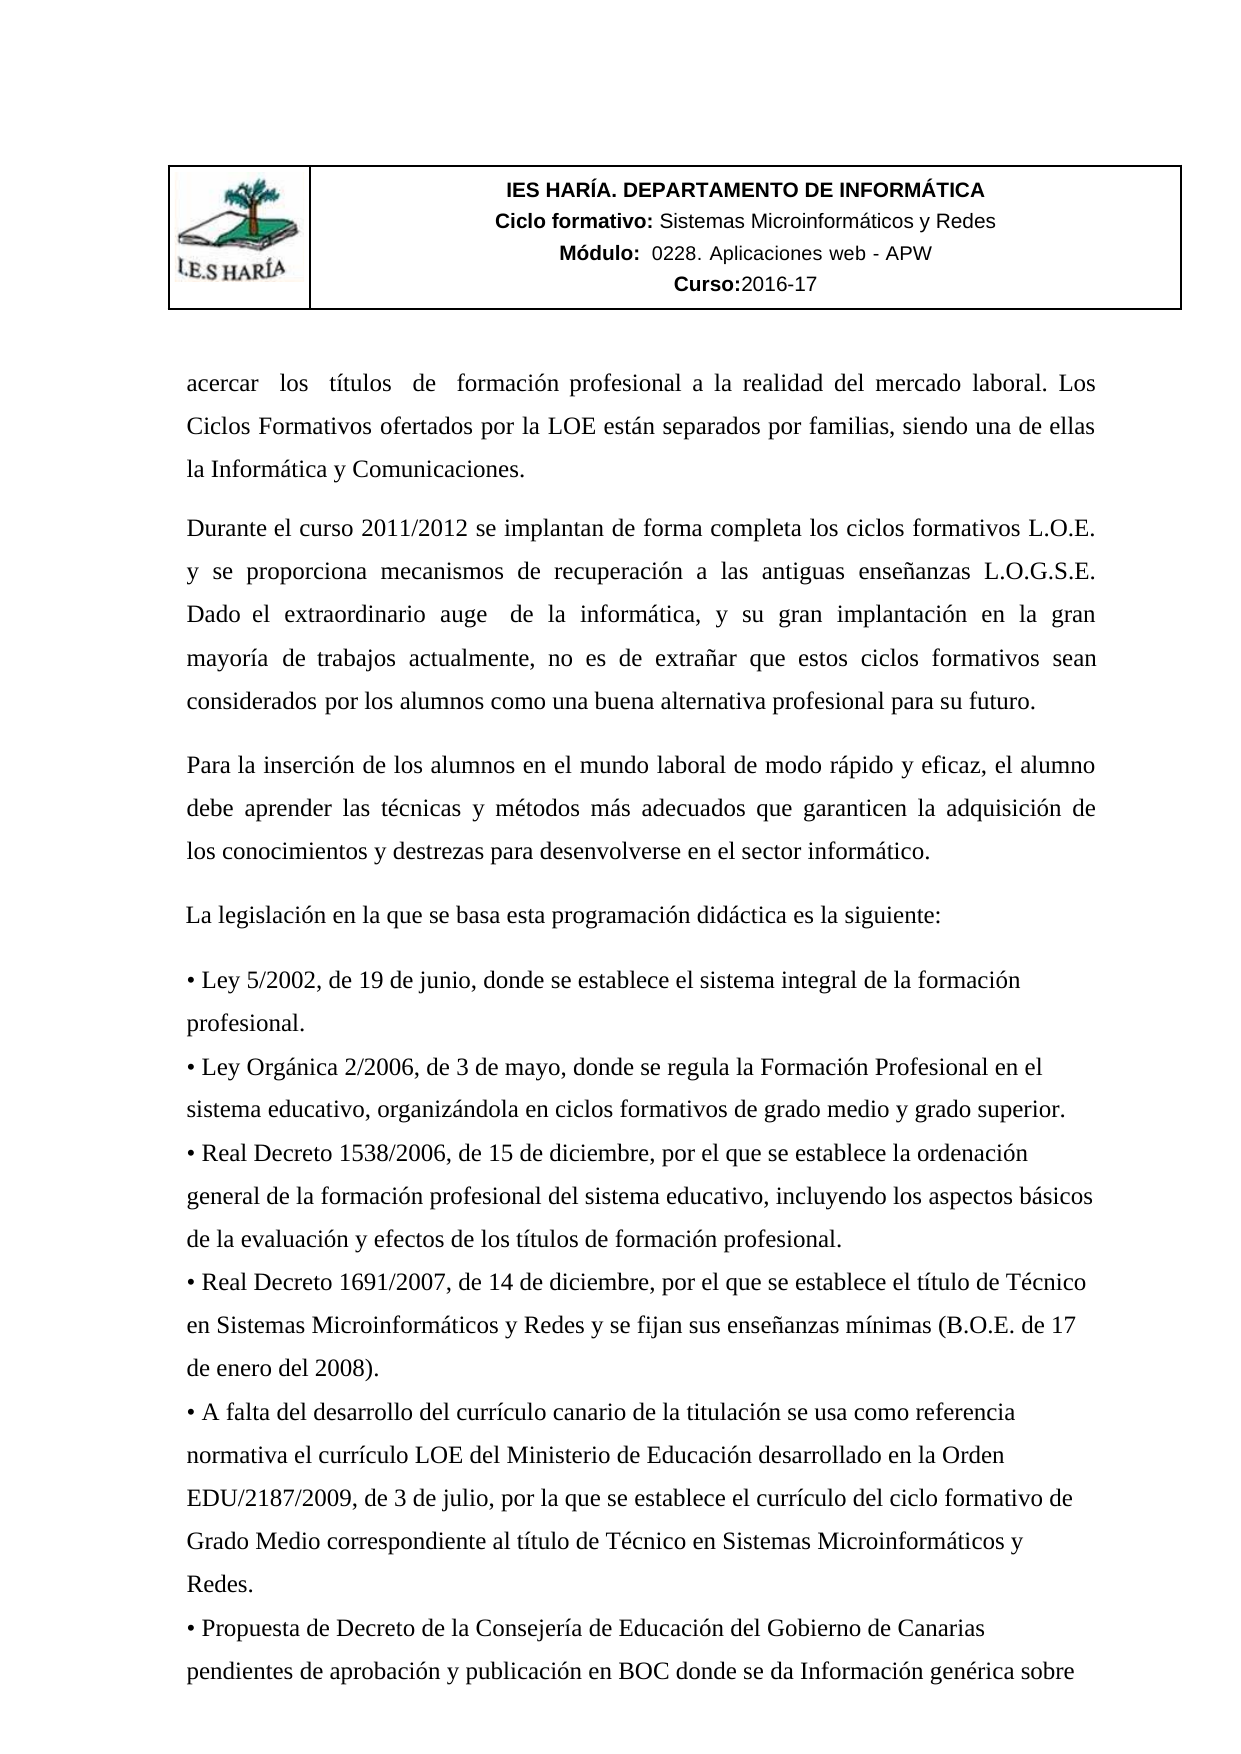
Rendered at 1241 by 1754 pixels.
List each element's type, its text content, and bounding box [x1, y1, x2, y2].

text • Propuesta de Decreto de la Consejería de Educación del Gobierno de Canarias pendientes de aprobación y publicación en BOC donde se da Información genérica sobre [186, 1613, 1096, 1685]
text acercar los títulos de formación profesional a la realidad del mercado laboral. Los Ciclos Formativos ofertados por la LOE están separados por familias, siendo una de ellas la Informática y Comunicaciones. [186, 368, 1096, 483]
text • Real Decreto 1538/2006, de 15 de diciembre, por el que se establece la ordenación general de la formación profesional del sistema educativo, incluyendo los aspectos básicos de la evaluación y efectos de los títulos de formación profesional. [186, 1138, 1096, 1253]
text • Real Decreto 1691/2007, de 14 de diciembre, por el que se establece el título de Técnico en Sistemas Microinformáticos y Redes y se fijan sus enseñanzas mínimas (B.O.E. de 17 de enero del 2008). [186, 1267, 1096, 1382]
text • A falta del desarrollo del currículo canario de la titulación se usa como referencia normativa el currículo LOE del Ministerio de Educación desarrollado en la Orden EDU/2187/2009, de 3 de julio, por la que se establece el currículo del ciclo formativo de Grado Medio correspondiente al título de Técnico en Sistemas Microinformáticos y Redes. [186, 1397, 1096, 1598]
text • Ley Orgánica 2/2006, de 3 de mayo, donde se regula la Formación Profesional en el sistema educativo, organizándola en ciclos formativos de grado medio y grado superior. [186, 1052, 1096, 1123]
text La legislación en la que se basa esta programación didáctica es la siguiente: [185, 900, 1096, 929]
text Durante el curso 2011/2012 se implantan de forma completa los ciclos formativos L.O.E. y se proporciona mecanismos de recuperación a las antiguas enseñanzas L.O.G.S.E. Dado el extraordinario auge de la informática, y su gran implantación en la gran mayoría de trabajos actualmente, no es de extrañar que estos ciclos formativos sean considerados por los alumnos como una buena alternativa profesional para su futuro. [186, 513, 1096, 714]
text • Ley 5/2002, de 19 de junio, donde se establece el sistema integral de la formación profesional. [186, 966, 1096, 1037]
picture [174, 172, 305, 282]
text Para la inserción de los alumnos en el mundo laboral de modo rápido y eficaz, el alumno debe aprender las técnicas y métodos más adecuados que garanticen la adquisición de los conocimientos y destrezas para desenvolverse en el sector informático. [186, 750, 1096, 865]
